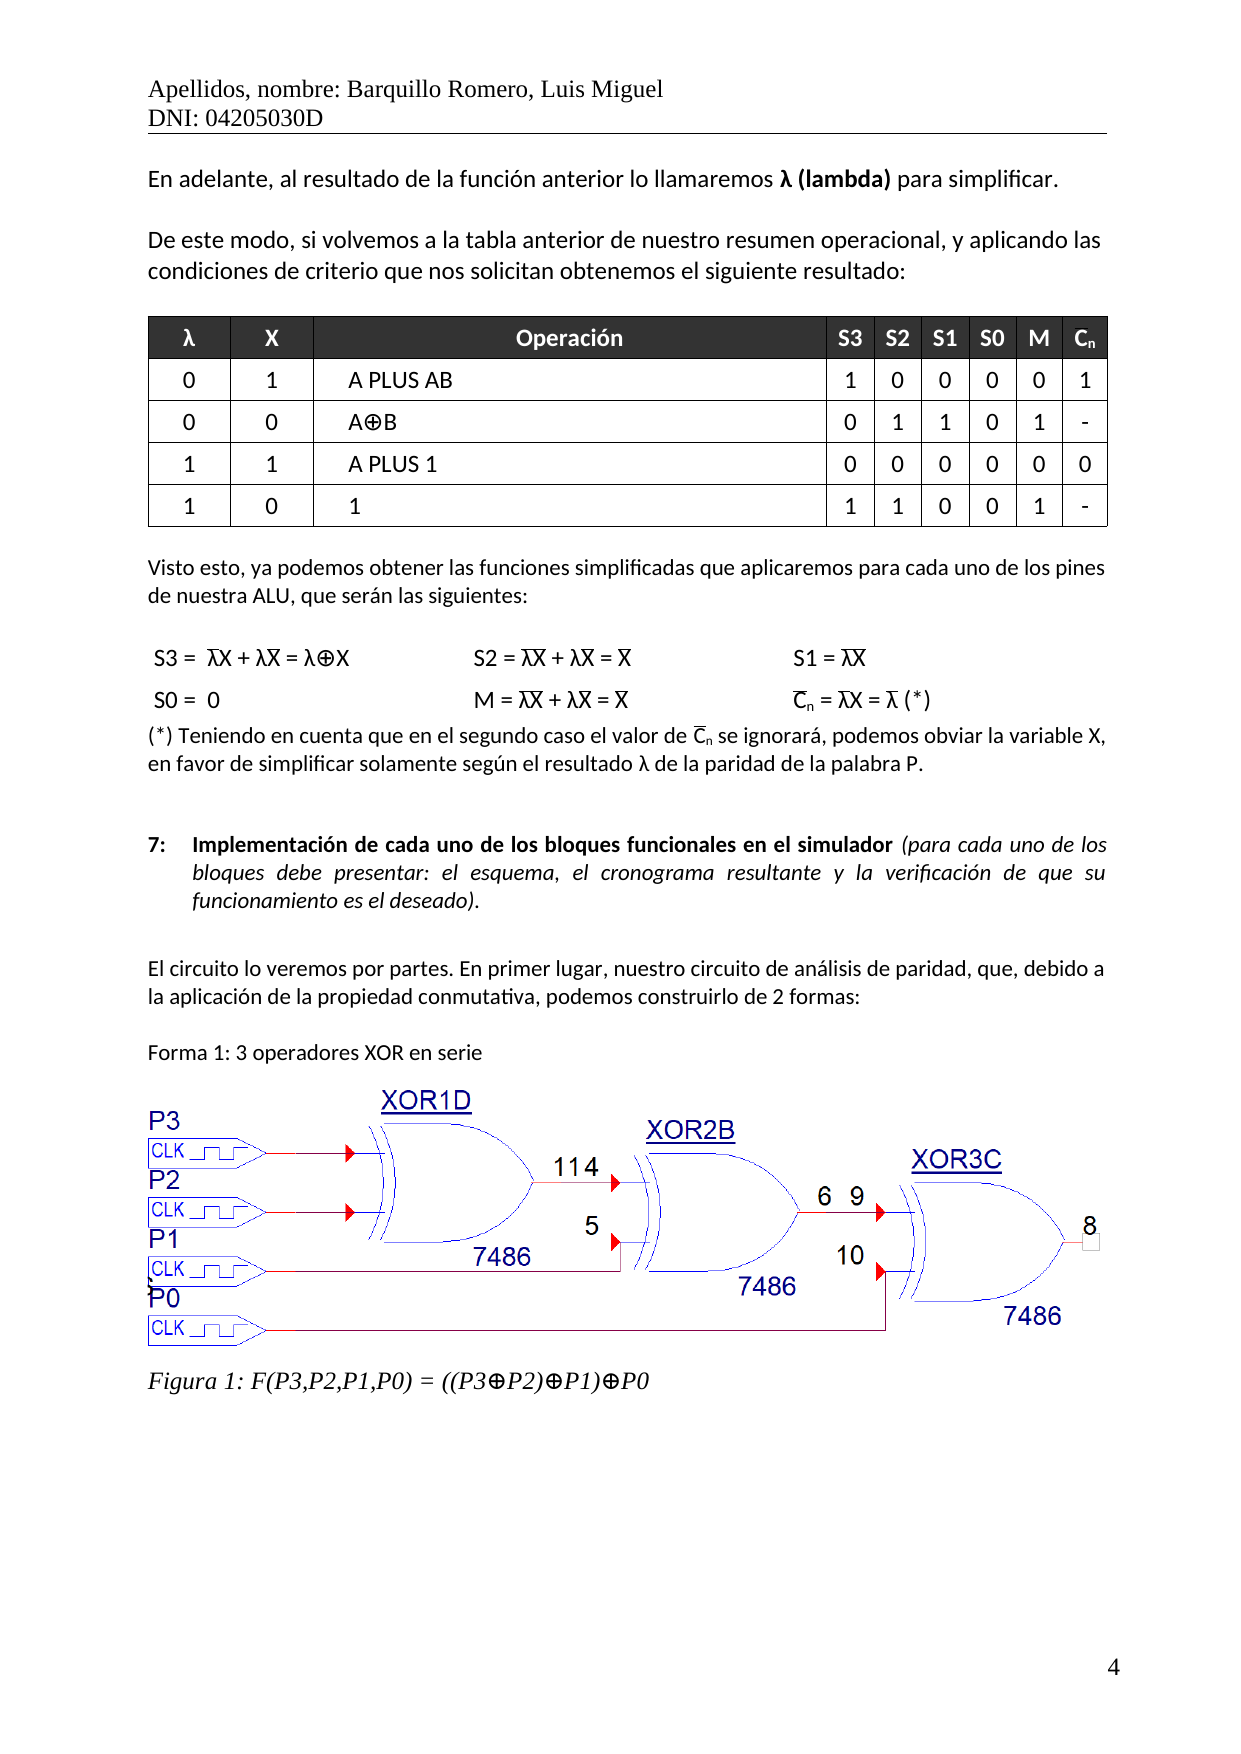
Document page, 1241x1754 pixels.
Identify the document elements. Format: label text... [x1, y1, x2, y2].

table_cell 1 [231, 359, 313, 400]
table_cell 0 [970, 443, 1016, 484]
table_cell 1 [875, 485, 921, 526]
table_cell 0 [827, 401, 874, 442]
table_cell 1 [149, 485, 230, 526]
table_cell S0 = 0 [148, 679, 467, 721]
table_cell Cn = λX = λ (*) [788, 679, 1107, 721]
table_header M [1017, 317, 1062, 358]
table_cell 1 [827, 359, 874, 400]
table_cell - [1063, 485, 1107, 526]
table_cell 1 [922, 401, 969, 442]
table_cell 0 [1063, 443, 1107, 484]
table_cell 1 [314, 485, 826, 526]
table_cell 0 [875, 443, 921, 484]
table_cell 0 [231, 401, 313, 442]
table_cell 0 [827, 443, 874, 484]
table_header X [231, 317, 313, 358]
table_cell A PLUS AB [314, 359, 826, 400]
table_cell A PLUS 1 [314, 443, 826, 484]
table_cell 0 [149, 401, 230, 442]
text De este modo, si volvemos a la tabla anterior de nuestro resumen operacional, y aplicando las condiciones de criterio que nos solicitan obtenemos el siguiente resultado: [148, 224, 1107, 285]
table_cell 1 [1017, 485, 1062, 526]
text Forma 1: 3 operadores XOR en serie [148, 1038, 1107, 1066]
table_cell 0 [922, 443, 969, 484]
table_cell 0 [1017, 443, 1062, 484]
table_cell 0 [875, 359, 921, 400]
table_cell 1 [1017, 401, 1062, 442]
text Figura 1: F(P3,P2,P1,P0) = ((P3⊕P2)⊕P1)⊕P0 [148, 1361, 1107, 1395]
text (*) Teniendo en cuenta que en el segundo caso el valor de Cn se ignorará, podemos obviar la variable X, en favor de simplificar solamente según el resultado λ de la paridad de la palabra P. [148, 721, 1107, 777]
table_header S3 = λX + λX = λ⊕X [148, 637, 467, 679]
table_cell M = λX + λX = X [468, 679, 787, 721]
table_header S0 [970, 317, 1016, 358]
table_cell 0 [1017, 359, 1062, 400]
table_cell 0 [970, 485, 1016, 526]
table_cell 0 [231, 485, 313, 526]
table_header Operación [314, 317, 826, 358]
table_cell 0 [922, 359, 969, 400]
table_cell 1 [875, 401, 921, 442]
text 7: Implementación de cada uno de los bloques funcionales en el simulador (para cada uno de los bloques debe presentar: el esquema, el cronograma resultante y la verificación de que su funcionamiento es el deseado). [148, 830, 1107, 914]
table_cell 1 [231, 443, 313, 484]
table_header S1 [922, 317, 969, 358]
table_header S1 = λX [788, 637, 1107, 679]
table_header S2 [875, 317, 921, 358]
table_cell - [1063, 401, 1107, 442]
table_header S2 = λX + λX = X [468, 637, 787, 679]
table_cell 0 [149, 359, 230, 400]
text El circuito lo veremos por partes. En primer lugar, nuestro circuito de análisis de paridad, que, debido a la aplicación de la propiedad conmutativa, podemos construirlo de 2 formas: [148, 954, 1107, 1010]
text Visto esto, ya podemos obtener las funciones simplificadas que aplicaremos para cada uno de los pines de nuestra ALU, que serán las siguientes: [148, 553, 1107, 609]
table_cell 1 [827, 485, 874, 526]
table_cell A⊕B [314, 401, 826, 442]
table_cell 0 [970, 359, 1016, 400]
table_header λ [149, 317, 230, 358]
table_cell 1 [1063, 359, 1107, 400]
table_header S3 [827, 317, 874, 358]
table_cell 0 [970, 401, 1016, 442]
table_header Cn [1063, 317, 1107, 358]
picture [147, 1078, 1108, 1361]
table_cell 1 [149, 443, 230, 484]
table_cell 0 [922, 485, 969, 526]
text En adelante, al resultado de la función anterior lo llamaremos λ (lambda) para simplificar. [148, 163, 1107, 194]
